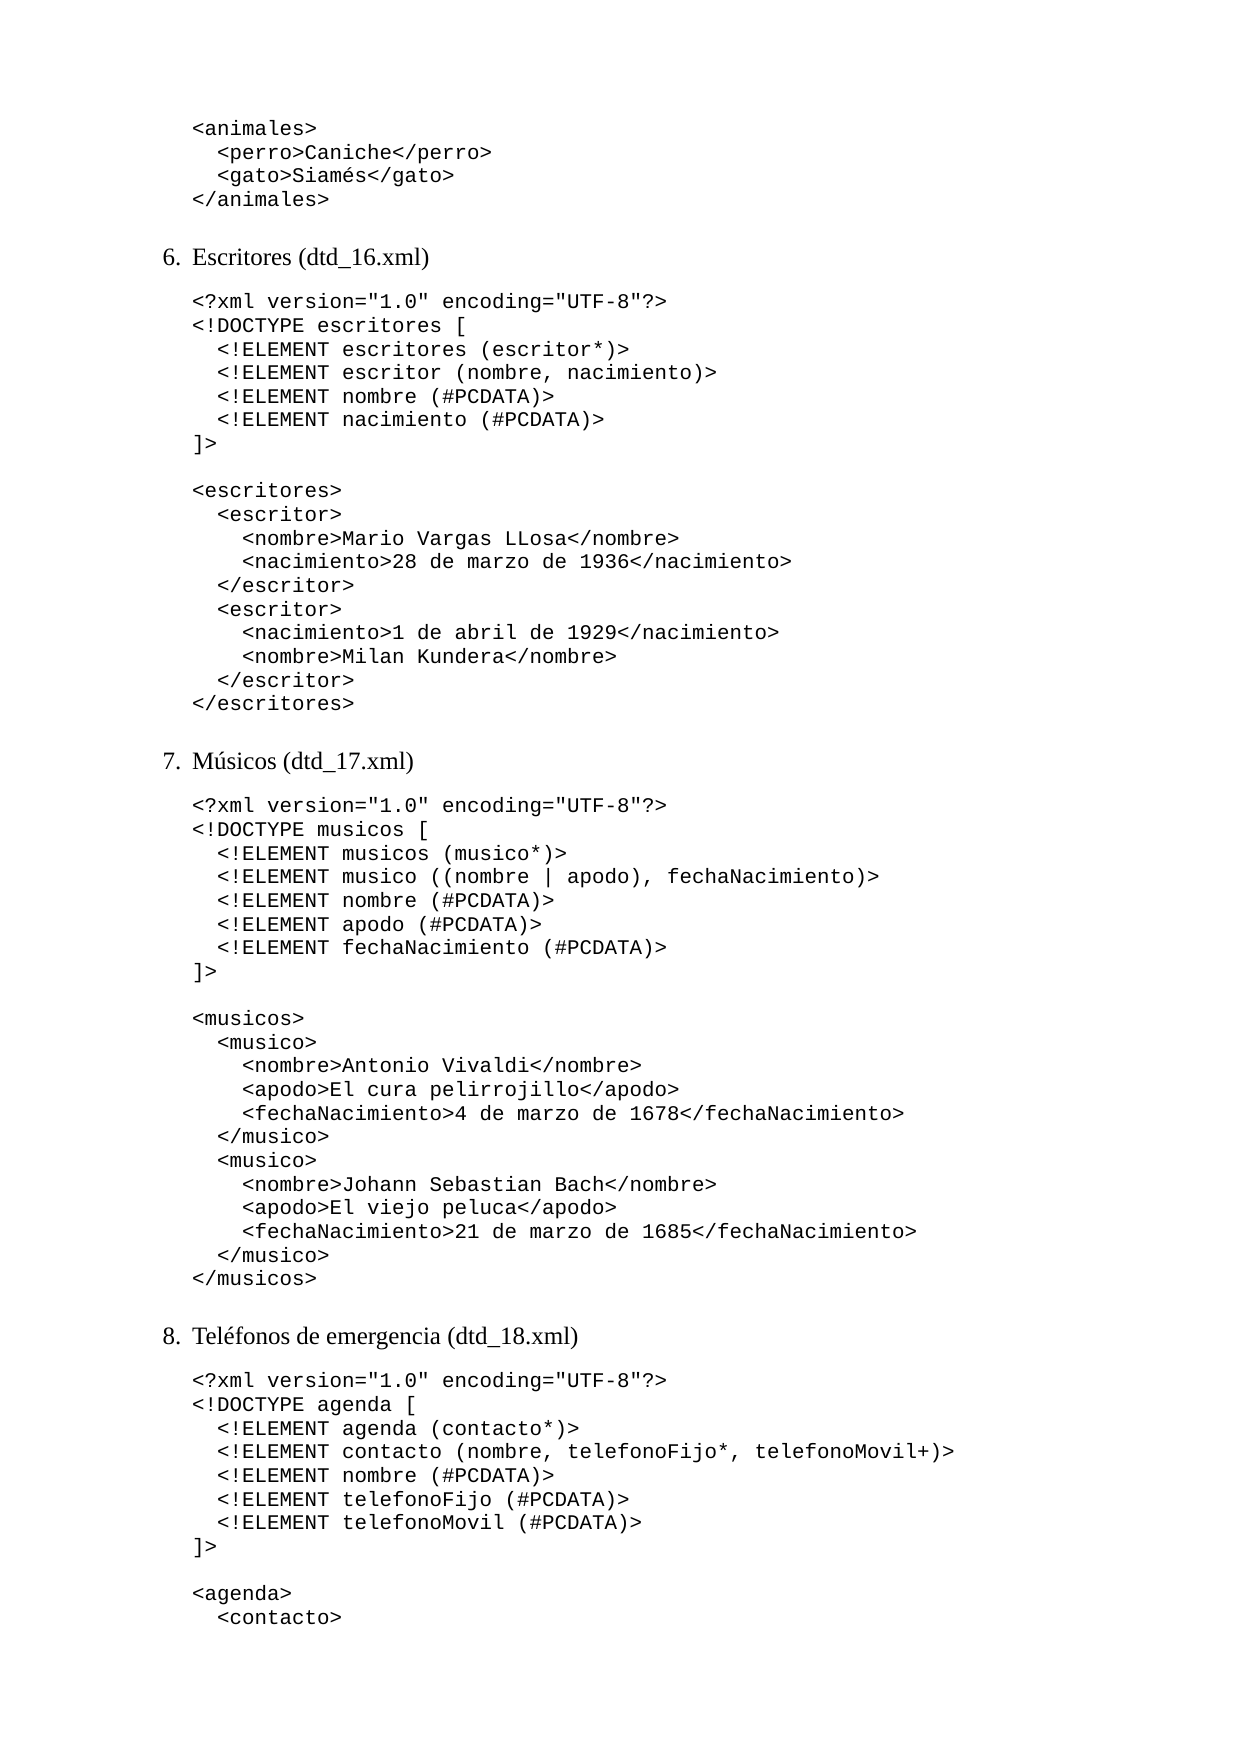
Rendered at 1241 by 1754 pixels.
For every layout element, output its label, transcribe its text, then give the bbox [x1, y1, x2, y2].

list </musico> [162, 1126, 1122, 1150]
list <escritores> [162, 480, 1122, 504]
list </musico> [162, 1245, 1122, 1268]
list </escritor> [162, 575, 1122, 599]
list <fechaNacimiento>4 de marzo de 1678</fechaNacimiento> [162, 1103, 1122, 1126]
list <nacimiento>1 de abril de 1929</nacimiento> [162, 622, 1122, 646]
list Músicos (dtd_17.xml) [162, 746, 1122, 775]
list Escritores (dtd_16.xml) [162, 242, 1122, 271]
list <!ELEMENT escritor (nombre, nacimiento)> [162, 362, 1122, 386]
list <escritor> [162, 599, 1122, 622]
list ]> [162, 1536, 1122, 1560]
list <apodo>El cura pelirrojillo</apodo> [162, 1079, 1122, 1103]
list <?xml version="1.0" encoding="UTF-8"?> [162, 795, 1122, 819]
list <nacimiento>28 de marzo de 1936</nacimiento> [162, 551, 1122, 575]
list <!DOCTYPE agenda [ [162, 1394, 1122, 1418]
list <perro>Caniche</perro> [162, 142, 1122, 165]
list <nombre>Johann Sebastian Bach</nombre> [162, 1174, 1122, 1197]
list <?xml version="1.0" encoding="UTF-8"?> [162, 291, 1122, 315]
list <!ELEMENT agenda (contacto*)> [162, 1418, 1122, 1441]
list <musicos> [162, 1008, 1122, 1032]
list ]> [162, 433, 1122, 457]
list <contacto> [162, 1607, 1122, 1631]
list <musico> [162, 1032, 1122, 1056]
list <!DOCTYPE musicos [ [162, 819, 1122, 843]
list <nombre>Milan Kundera</nombre> [162, 646, 1122, 669]
list <!ELEMENT nacimiento (#PCDATA)> [162, 409, 1122, 433]
list </musicos> [162, 1268, 1122, 1292]
list <!ELEMENT fechaNacimiento (#PCDATA)> [162, 937, 1122, 961]
list <!DOCTYPE escritores [ [162, 315, 1122, 338]
list <fechaNacimiento>21 de marzo de 1685</fechaNacimiento> [162, 1221, 1122, 1245]
list Teléfonos de emergencia (dtd_18.xml) [162, 1321, 1122, 1350]
list </escritores> [162, 693, 1122, 717]
list <!ELEMENT nombre (#PCDATA)> [162, 890, 1122, 914]
list <escritor> [162, 504, 1122, 528]
list <!ELEMENT contacto (nombre, telefonoFijo*, telefonoMovil+)> [162, 1441, 1122, 1465]
list <!ELEMENT musicos (musico*)> [162, 843, 1122, 866]
list <nombre>Antonio Vivaldi</nombre> [162, 1056, 1122, 1079]
list ]> [162, 961, 1122, 984]
list <?xml version="1.0" encoding="UTF-8"?> [162, 1371, 1122, 1394]
list <apodo>El viejo peluca</apodo> [162, 1197, 1122, 1221]
list <nombre>Mario Vargas LLosa</nombre> [162, 528, 1122, 551]
list <animales> [162, 118, 1122, 142]
list <!ELEMENT telefonoMovil (#PCDATA)> [162, 1512, 1122, 1536]
list </animales> [162, 189, 1122, 213]
list <!ELEMENT nombre (#PCDATA)> [162, 386, 1122, 409]
list <!ELEMENT telefonoFijo (#PCDATA)> [162, 1489, 1122, 1512]
list <agenda> [162, 1583, 1122, 1607]
list <!ELEMENT apodo (#PCDATA)> [162, 914, 1122, 937]
list </escritor> [162, 669, 1122, 693]
list <!ELEMENT musico ((nombre | apodo), fechaNacimiento)> [162, 866, 1122, 890]
list <!ELEMENT nombre (#PCDATA)> [162, 1465, 1122, 1489]
list <musico> [162, 1150, 1122, 1174]
list <gato>Siamés</gato> [162, 165, 1122, 189]
list <!ELEMENT escritores (escritor*)> [162, 338, 1122, 362]
